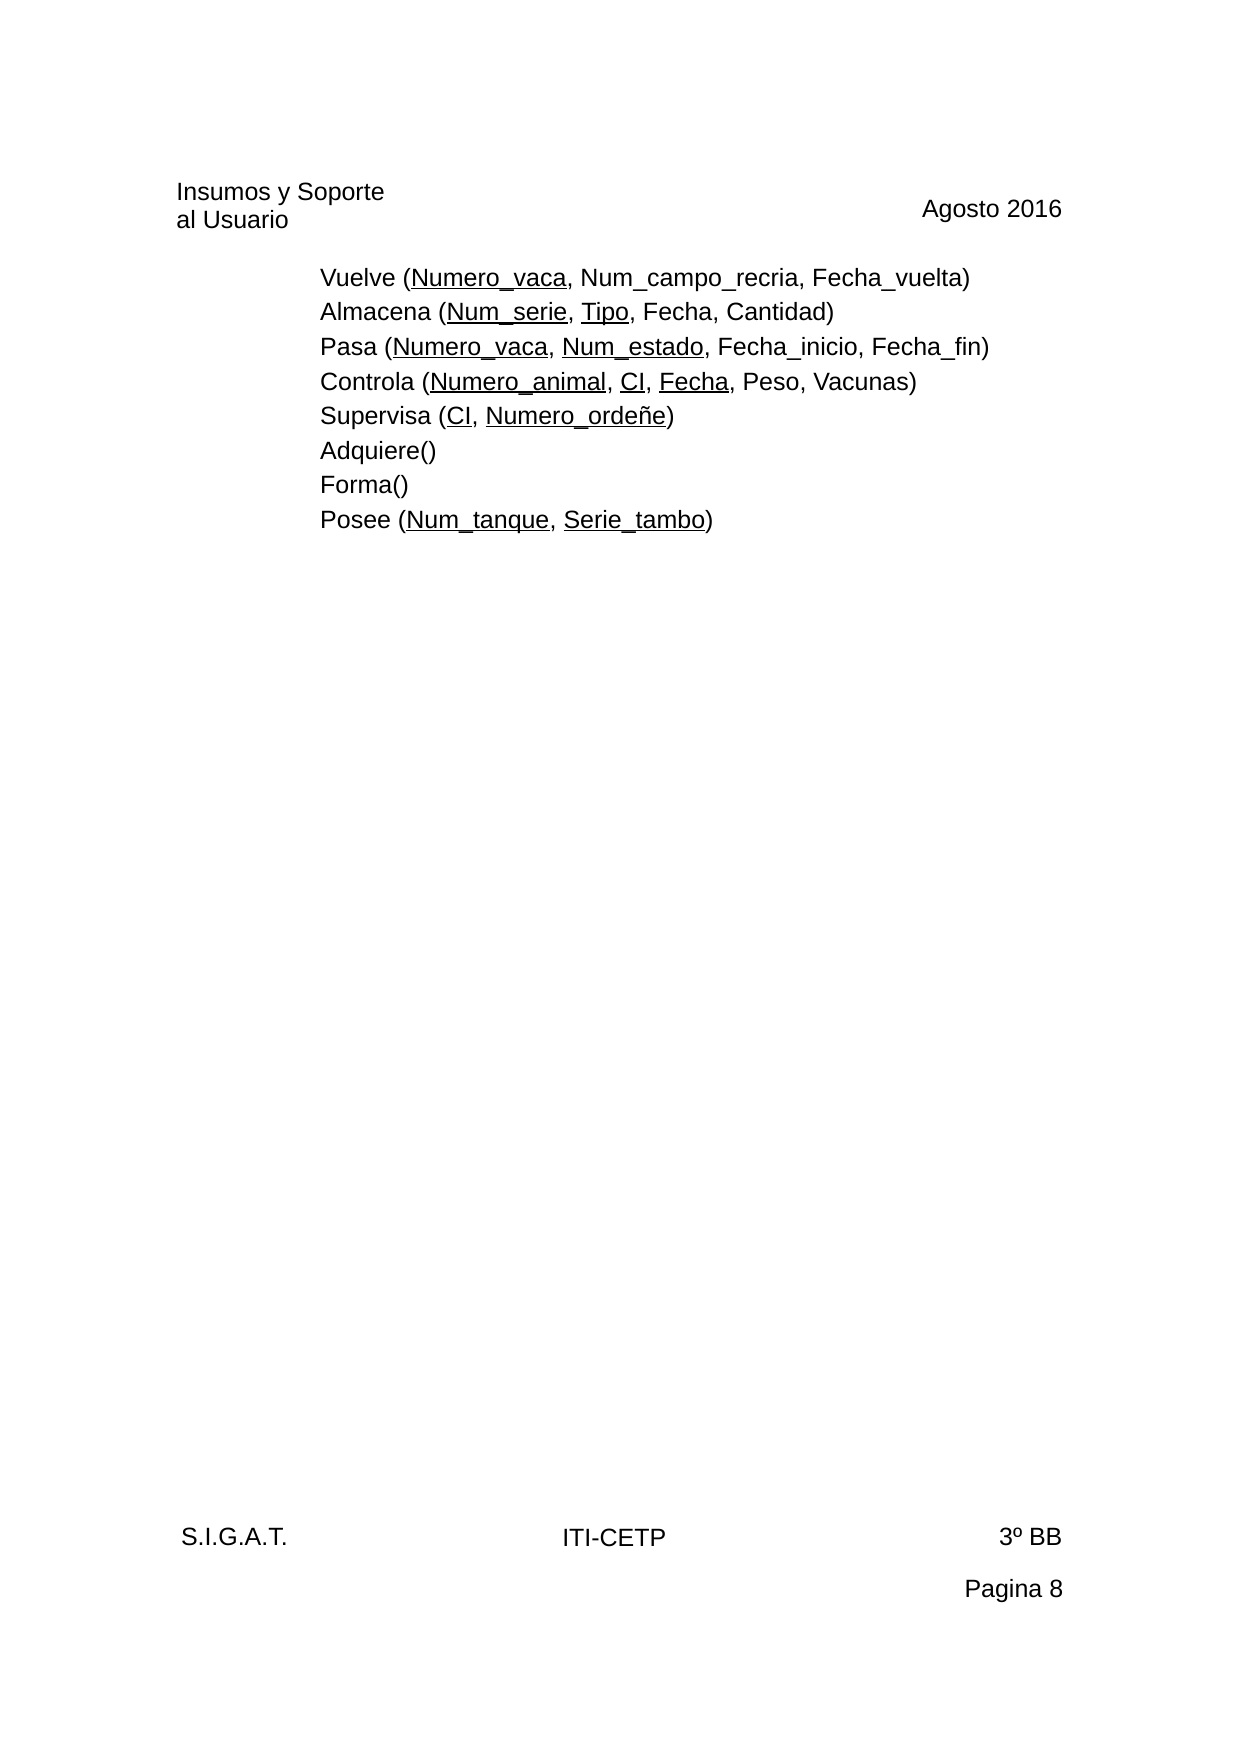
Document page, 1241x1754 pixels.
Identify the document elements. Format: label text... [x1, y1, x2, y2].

table_cell [177, 502, 317, 536]
table_cell Posee (Num_tanque, Serie_tambo) [317, 502, 1063, 536]
table_cell Pasa (Numero_vaca, Num_estado, Fecha_inicio, Fecha_fin) [317, 329, 1063, 363]
table_cell [177, 260, 317, 294]
table_cell [177, 364, 317, 398]
table_cell [177, 398, 317, 433]
table_cell [177, 329, 317, 363]
table_cell Forma() [317, 467, 1063, 502]
table_cell Almacena (Num_serie, Tipo, Fecha, Cantidad) [317, 294, 1063, 329]
table_cell Supervisa (CI, Numero_ordeñe) [317, 398, 1063, 433]
table_cell Controla (Numero_animal, CI, Fecha, Peso, Vacunas) [317, 364, 1063, 398]
table_cell Adquiere() [317, 433, 1063, 467]
table_cell [177, 294, 317, 329]
table_cell Vuelve (Numero_vaca, Num_campo_recria, Fecha_vuelta) [317, 260, 1063, 294]
table_cell [177, 433, 317, 467]
table_cell [177, 467, 317, 502]
